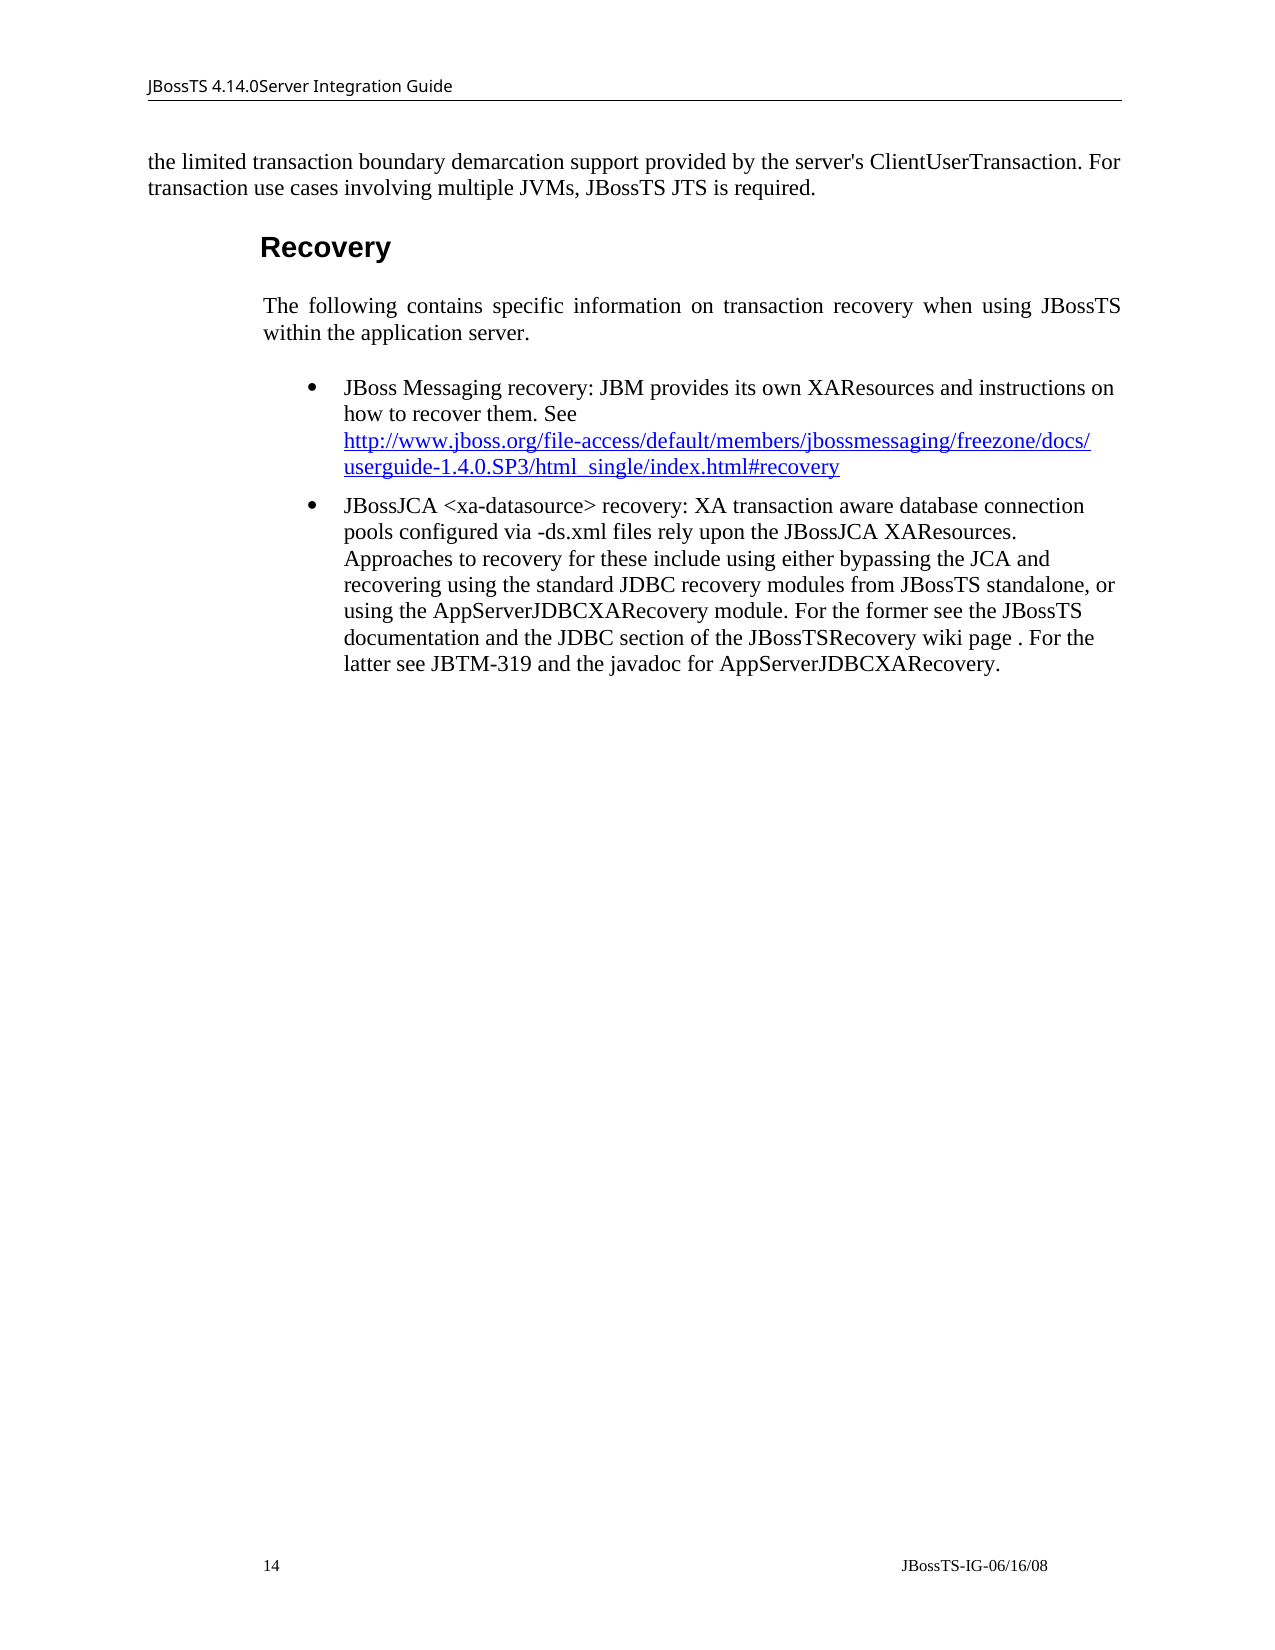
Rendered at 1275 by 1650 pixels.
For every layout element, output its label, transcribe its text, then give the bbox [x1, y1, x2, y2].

text The following contains specific information on transaction recovery when using JBossTS within the application server. [263, 292, 1122, 345]
list JBoss Messaging recovery: JBM provides its own XAResources and instructions on how to recover them. See http://www.jboss.org/file-access/default/members/jbossmessaging/freezone/docs/userguide-1.4.0.SP3/html_single/index.html#recovery [308, 374, 1122, 479]
list JBossJCA <xa-datasource> recovery: XA transaction aware database connection pools configured via -ds.xml files rely upon the JBossJCA XAResources. Approaches to recovery for these include using either bypassing the JCA and recovering using the standard JDBC recovery modules from JBossTS standalone, or using the AppServerJDBCXARecovery module. For the former see the JBossTS documentation and the JDBC section of the JBossTSRecovery wiki page . For the latter see JBTM-319 and the javadoc for AppServerJDBCXARecovery. [308, 492, 1122, 677]
subtitle Recovery [148, 229, 1122, 263]
text the limited transaction boundary demarcation support provided by the server's ClientUserTransaction. For transaction use cases involving multiple JVMs, JBossTS JTS is required. [148, 148, 1122, 200]
